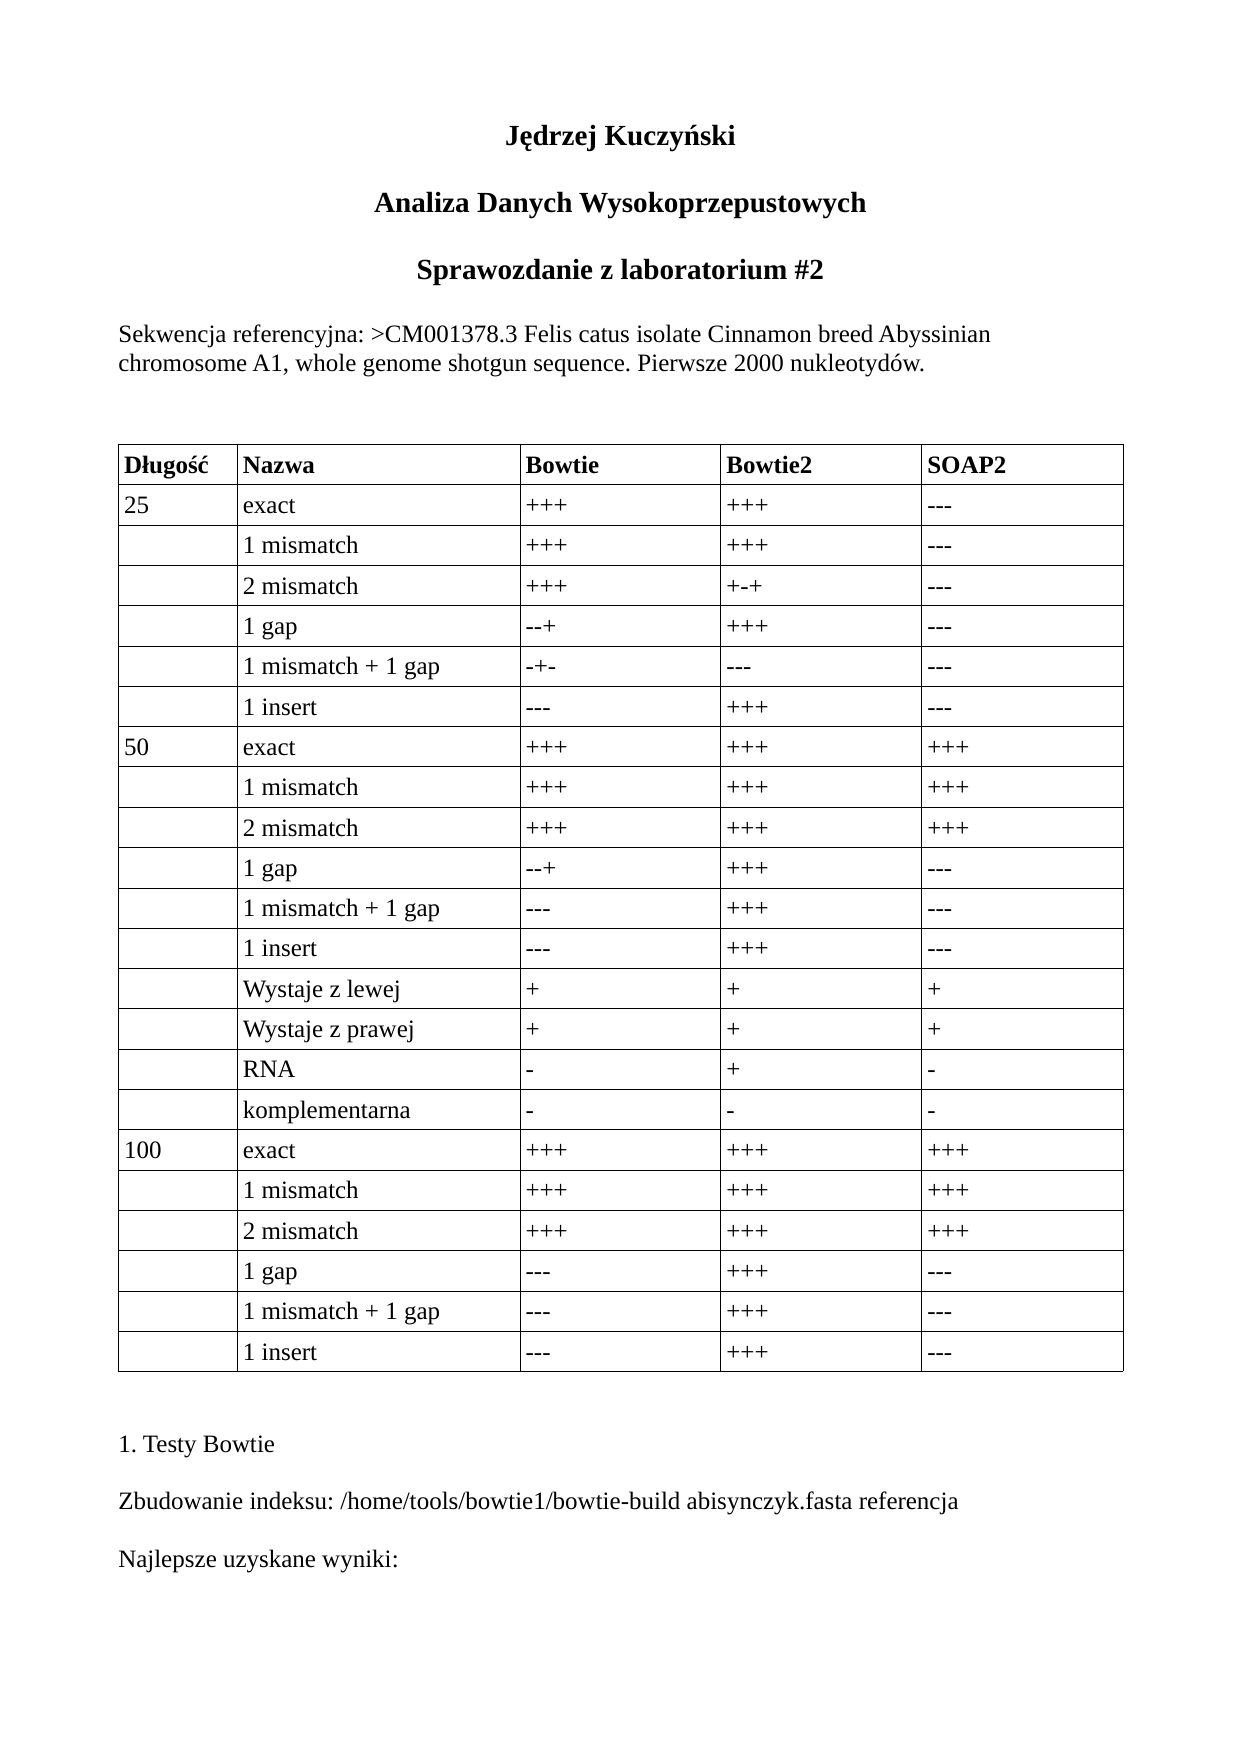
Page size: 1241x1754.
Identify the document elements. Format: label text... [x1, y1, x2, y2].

table_cell +++ [721, 1332, 921, 1371]
table_cell --- [922, 848, 1123, 887]
table_cell +++ [922, 1130, 1123, 1169]
table_cell + [922, 969, 1123, 1008]
table_cell komplementarna [238, 1090, 520, 1129]
table_cell +++ [922, 727, 1123, 766]
table_cell [119, 1332, 237, 1371]
table_cell + [721, 1050, 921, 1089]
table_cell [119, 566, 237, 605]
table_cell -+- [521, 647, 720, 686]
table_cell +++ [521, 526, 720, 565]
table_cell --+ [521, 848, 720, 887]
text 1. Testy Bowtie [118, 1429, 1122, 1457]
table_cell + [721, 1009, 921, 1049]
text Sekwencja referencyjna: >CM001378.3 Felis catus isolate Cinnamon breed Abyssinian chromosome A1, whole genome shotgun sequence. Pierwsze 2000 nukleotydów. [118, 319, 1122, 377]
table_header SOAP2 [922, 445, 1123, 484]
table_cell +++ [521, 727, 720, 766]
table_header Bowtie [521, 445, 720, 484]
table_cell +++ [521, 1130, 720, 1169]
table_cell 1 mismatch + 1 gap [238, 647, 520, 686]
table_cell --- [922, 606, 1123, 646]
table_cell --- [922, 1332, 1123, 1371]
table_cell [119, 1171, 237, 1210]
table_cell +++ [922, 1171, 1123, 1210]
text Najlepsze uzyskane wyniki: [118, 1544, 1122, 1572]
text Sprawozdanie z laboratorium #2 [118, 252, 1122, 286]
table_cell exact [238, 1130, 520, 1169]
table_cell +++ [721, 929, 921, 968]
table_cell +++ [721, 606, 921, 646]
table_cell [119, 808, 237, 847]
table_cell --- [922, 1292, 1123, 1331]
table_cell - [922, 1050, 1123, 1089]
table_cell [119, 687, 237, 726]
table_cell [119, 889, 237, 928]
table_header Nazwa [238, 445, 520, 484]
table_cell --- [521, 929, 720, 968]
table_header Bowtie2 [721, 445, 921, 484]
table_cell --- [922, 647, 1123, 686]
table_cell + [721, 969, 921, 1008]
table_cell [119, 1090, 237, 1129]
table_cell 25 [119, 485, 237, 524]
table_cell --- [521, 687, 720, 726]
table_cell - [521, 1050, 720, 1089]
table_cell --- [922, 929, 1123, 968]
table_cell +++ [521, 566, 720, 605]
table_cell +++ [721, 767, 921, 807]
table_cell +++ [721, 1292, 921, 1331]
table_cell --- [922, 566, 1123, 605]
table_header Długość [119, 445, 237, 484]
table_cell 100 [119, 1130, 237, 1169]
table_cell +++ [922, 808, 1123, 847]
table_cell +++ [721, 727, 921, 766]
table_cell 1 gap [238, 848, 520, 887]
text Jędrzej Kuczyński [118, 118, 1122, 152]
table_cell 1 mismatch + 1 gap [238, 1292, 520, 1331]
table_cell + [521, 969, 720, 1008]
table_cell +++ [721, 1130, 921, 1169]
table_cell +++ [521, 485, 720, 524]
table_cell - [521, 1090, 720, 1129]
table_cell +-+ [721, 566, 921, 605]
table_cell +++ [521, 767, 720, 807]
table_cell --- [922, 889, 1123, 928]
table_cell [119, 1050, 237, 1089]
table_cell --- [922, 687, 1123, 726]
text Zbudowanie indeksu: /home/tools/bowtie1/bowtie-build abisynczyk.fasta referencja [118, 1486, 1122, 1515]
table_cell --- [922, 526, 1123, 565]
table_cell 50 [119, 727, 237, 766]
table_cell [119, 1211, 237, 1250]
table_cell 2 mismatch [238, 566, 520, 605]
table_cell +++ [521, 1211, 720, 1250]
table_cell [119, 1292, 237, 1331]
table_cell +++ [721, 889, 921, 928]
table_cell +++ [721, 1251, 921, 1291]
table_cell [119, 767, 237, 807]
table_cell - [721, 1090, 921, 1129]
table_cell --- [721, 647, 921, 686]
table_cell 1 insert [238, 929, 520, 968]
table_cell Wystaje z lewej [238, 969, 520, 1008]
table_cell RNA [238, 1050, 520, 1089]
table_cell [119, 1009, 237, 1049]
table_cell + [922, 1009, 1123, 1049]
table_cell +++ [721, 485, 921, 524]
table_cell --- [521, 1332, 720, 1371]
table_cell [119, 929, 237, 968]
table_cell 1 gap [238, 606, 520, 646]
table_cell 1 mismatch + 1 gap [238, 889, 520, 928]
table_cell +++ [922, 767, 1123, 807]
table_cell exact [238, 485, 520, 524]
table_cell [119, 647, 237, 686]
table_cell --- [521, 1251, 720, 1291]
table_cell +++ [922, 1211, 1123, 1250]
table_cell - [922, 1090, 1123, 1129]
table_cell + [521, 1009, 720, 1049]
table_cell [119, 606, 237, 646]
table_cell 1 gap [238, 1251, 520, 1291]
table_cell 1 insert [238, 1332, 520, 1371]
table_cell 1 mismatch [238, 767, 520, 807]
table_cell +++ [721, 1211, 921, 1250]
table_cell 2 mismatch [238, 1211, 520, 1250]
table_cell [119, 1251, 237, 1291]
table_cell 1 mismatch [238, 1171, 520, 1210]
table_cell --- [922, 1251, 1123, 1291]
table_cell +++ [521, 808, 720, 847]
table_cell +++ [721, 687, 921, 726]
table_cell [119, 848, 237, 887]
table_cell --- [922, 485, 1123, 524]
table_cell +++ [721, 848, 921, 887]
table_cell 1 insert [238, 687, 520, 726]
table_cell --- [521, 1292, 720, 1331]
table_cell [119, 969, 237, 1008]
table_cell --+ [521, 606, 720, 646]
table_cell +++ [521, 1171, 720, 1210]
table_cell exact [238, 727, 520, 766]
table_cell [119, 526, 237, 565]
table_cell Wystaje z prawej [238, 1009, 520, 1049]
table_cell 2 mismatch [238, 808, 520, 847]
table_cell +++ [721, 1171, 921, 1210]
table_cell +++ [721, 808, 921, 847]
table_cell +++ [721, 526, 921, 565]
table_cell 1 mismatch [238, 526, 520, 565]
table_cell --- [521, 889, 720, 928]
text Analiza Danych Wysokoprzepustowych [118, 185, 1122, 219]
